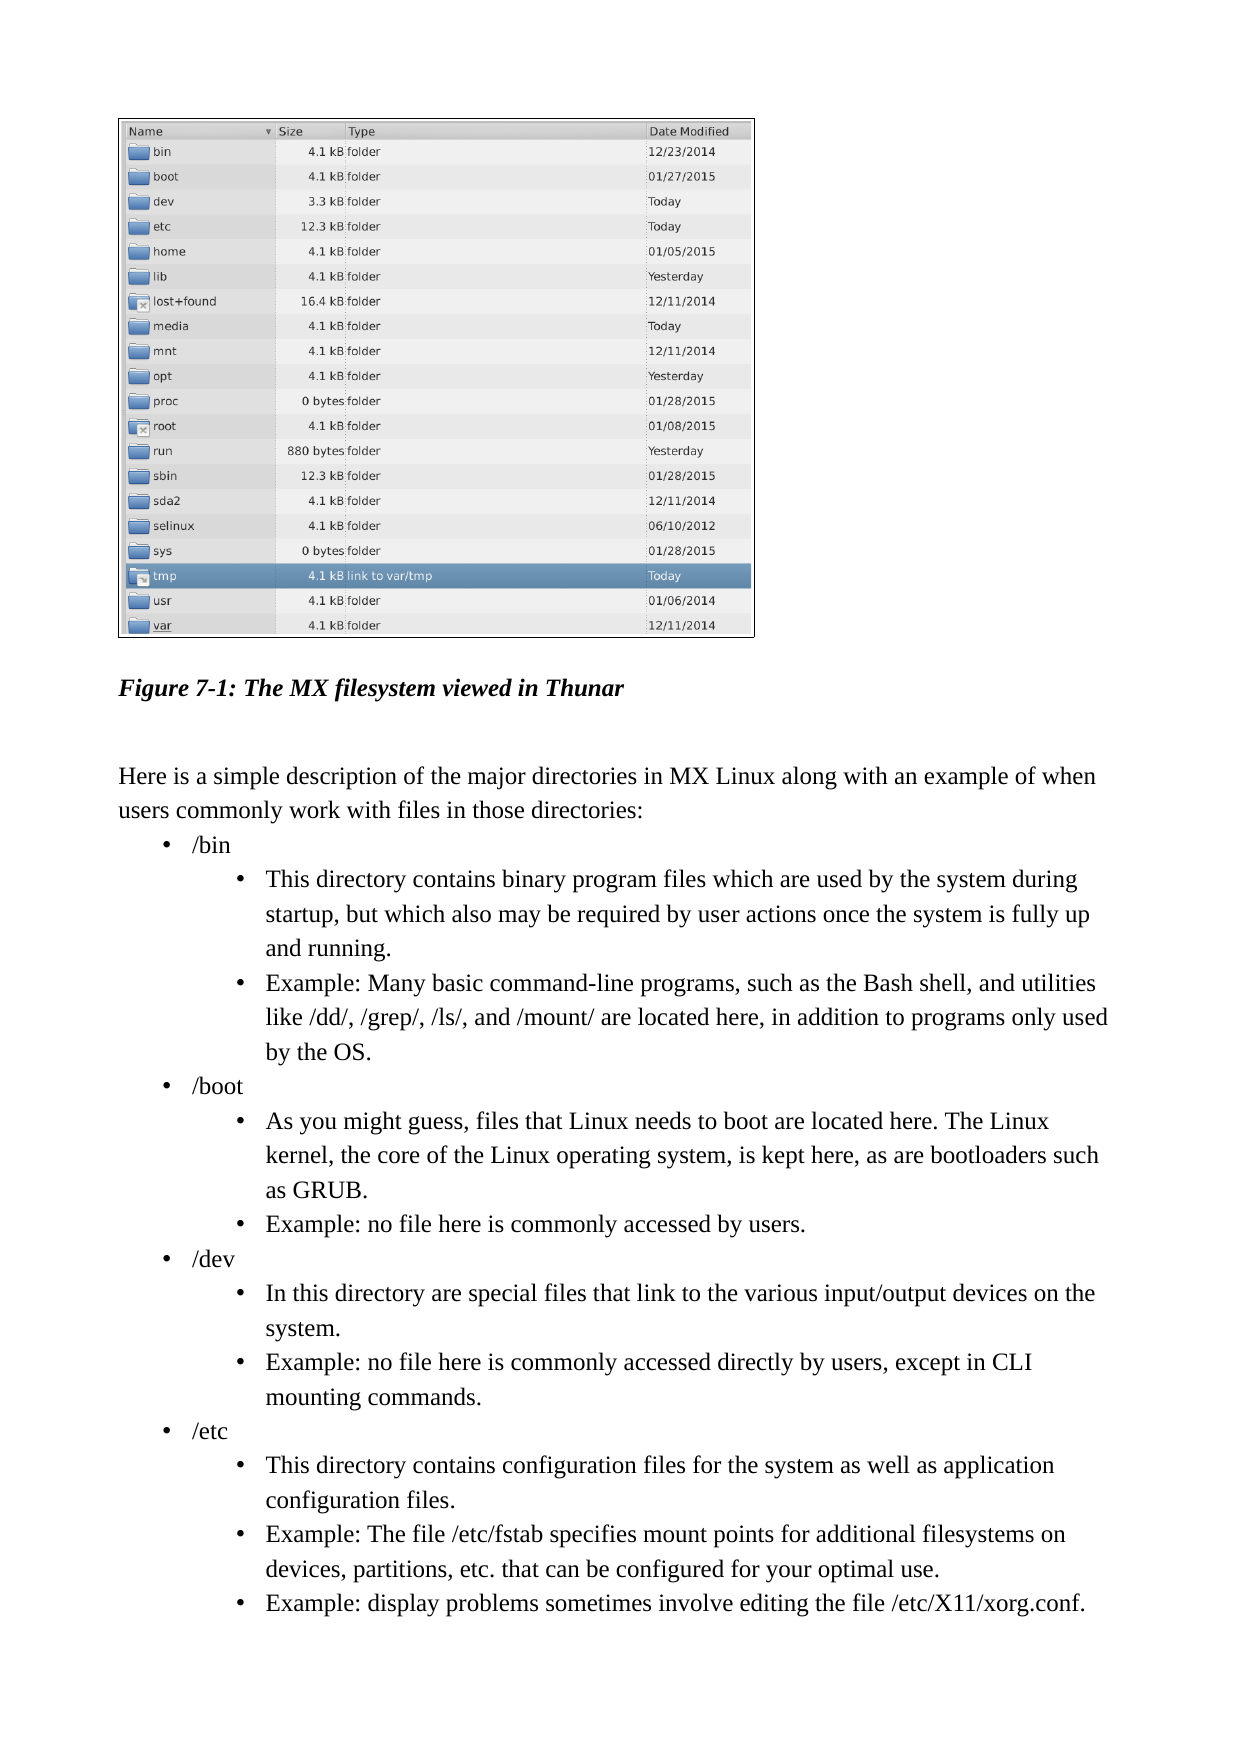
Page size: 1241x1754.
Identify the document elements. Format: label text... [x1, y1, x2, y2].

text Here is a simple description of the major directories in MX Linux along with an example of when users commonly work with files in those directories: [118, 761, 1122, 824]
list As you might guess, files that Linux needs to boot are located here. The Linux kernel, the core of the Linux operating system, is kept here, as are bootloaders such as GRUB. [236, 1106, 1122, 1203]
list /bin [162, 830, 1122, 859]
text Figure 7-1: The MX filesystem viewed in Thunar [118, 673, 1122, 702]
list /etc [162, 1416, 1122, 1445]
list This directory contains binary program files which are used by the system during startup, but which also may be required by user actions once the system is fully up and running. [236, 864, 1122, 962]
picture [121, 121, 752, 634]
list /dev [162, 1244, 1122, 1272]
list Example: display problems sometimes involve editing the file /etc/X11/xorg.conf. [236, 1588, 1122, 1617]
list This directory contains configuration files for the system as well as application configuration files. [236, 1451, 1122, 1514]
list In this directory are special files that link to the various input/output devices on the system. [236, 1278, 1122, 1341]
list /boot [162, 1071, 1122, 1100]
list Example: no file here is commonly accessed by users. [236, 1209, 1122, 1238]
list Example: no file here is commonly accessed directly by users, except in CLI mounting commands. [236, 1347, 1122, 1410]
list Example: Many basic command-line programs, such as the Bash shell, and utilities like /dd/, /grep/, /ls/, and /mount/ are located here, in addition to programs only used by the OS. [236, 968, 1122, 1066]
list Example: The file /etc/fstab specifies mount points for additional filesystems on devices, partitions, etc. that can be configured for your optimal use. [236, 1519, 1122, 1583]
